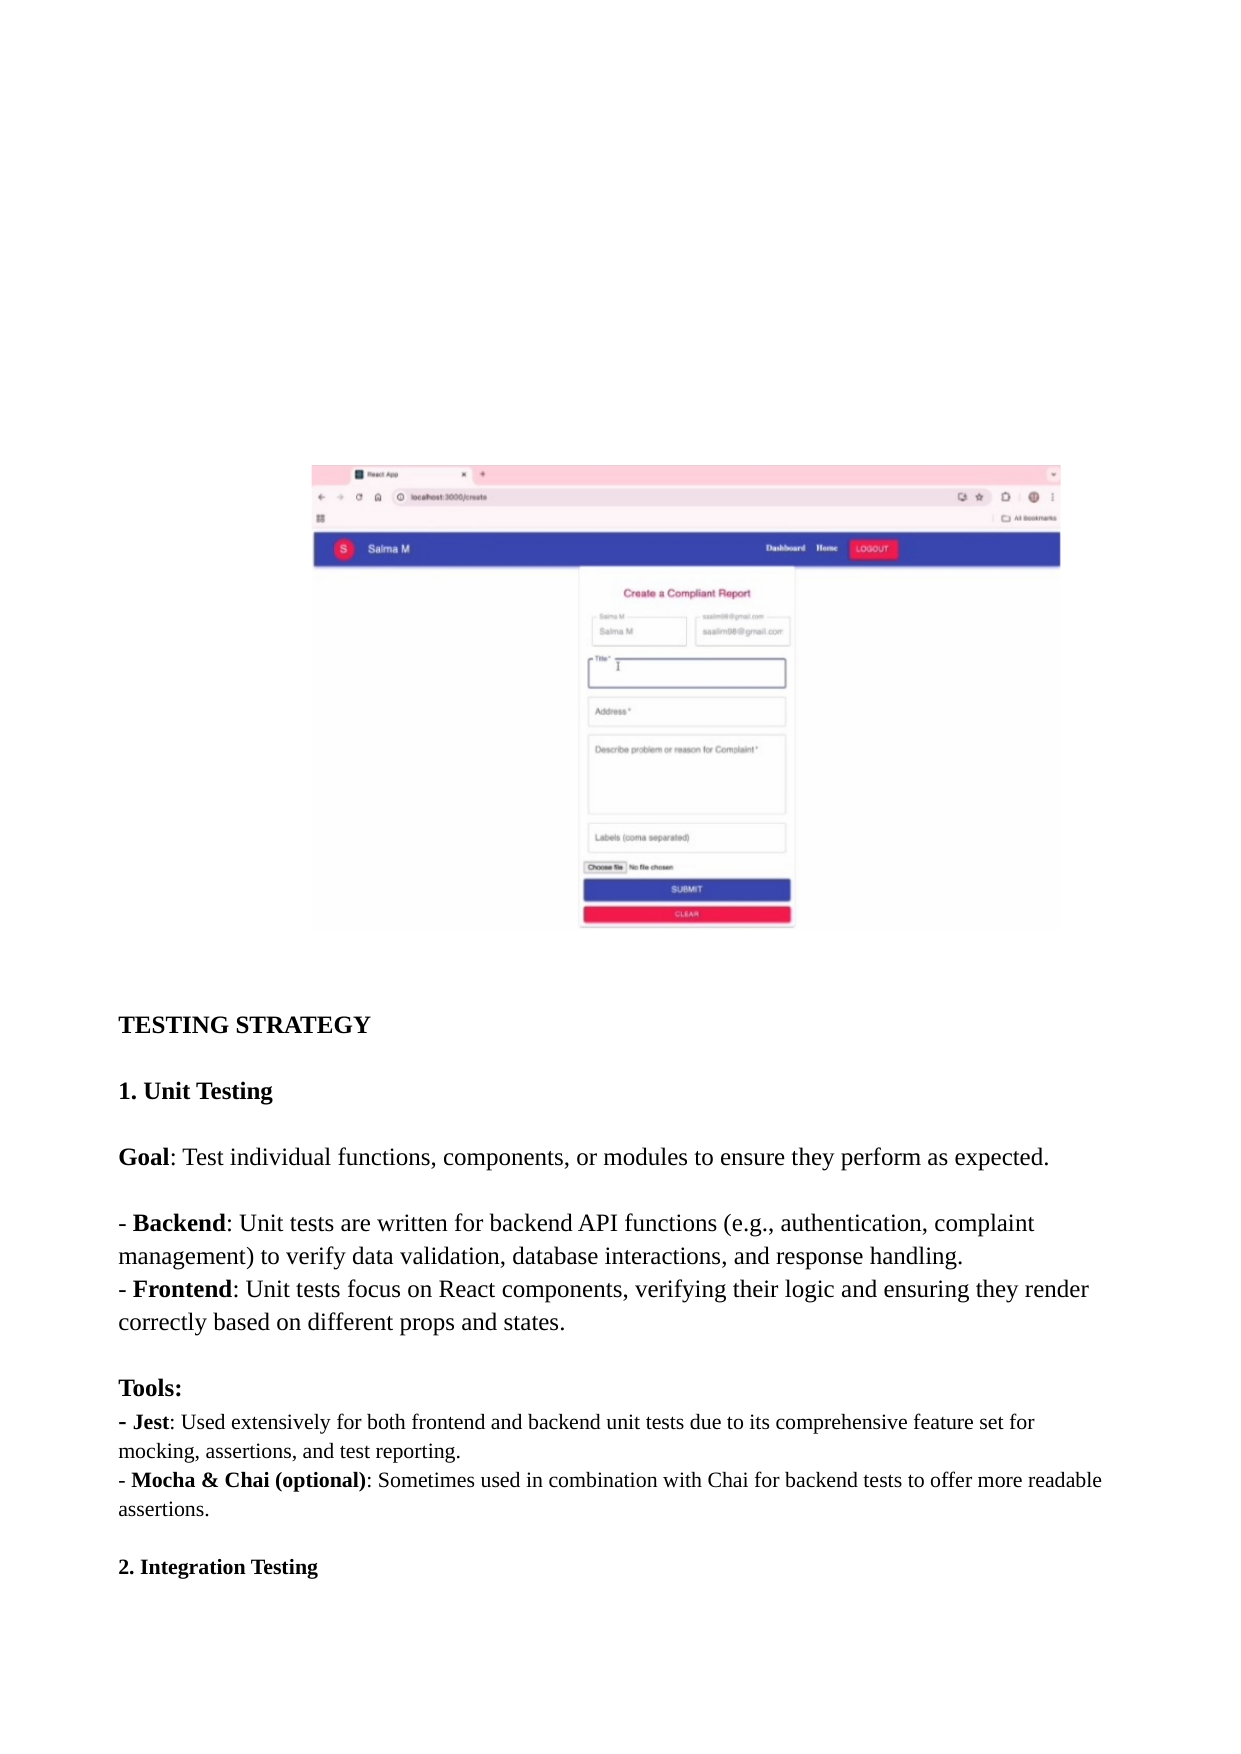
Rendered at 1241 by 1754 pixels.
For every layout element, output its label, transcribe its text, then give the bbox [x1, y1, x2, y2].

text - Mocha & Chai (optional): Sometimes used in combination with Chai for backend tests to offer more readable assertions. [118, 1467, 1122, 1522]
text Goal: Test individual functions, components, or modules to ensure they perform as expected. [118, 1142, 1122, 1171]
text Tools: [118, 1373, 1122, 1402]
text 2. Integration Testing [118, 1554, 1122, 1579]
text - Backend: Unit tests are written for backend API functions (e.g., authentication, complaint management) to verify data validation, database interactions, and response handling. [118, 1208, 1122, 1269]
text - Jest: Used extensively for both frontend and backend unit tests due to its comprehensive feature set for mocking, assertions, and test reporting. [118, 1406, 1122, 1464]
text TESTING STRATEGY [118, 1010, 1122, 1038]
text 1. Unit Testing [118, 1076, 1122, 1104]
text - Frontend: Unit tests focus on React components, verifying their logic and ensuring they render correctly based on different props and states. [118, 1274, 1122, 1336]
picture [311, 465, 1061, 930]
